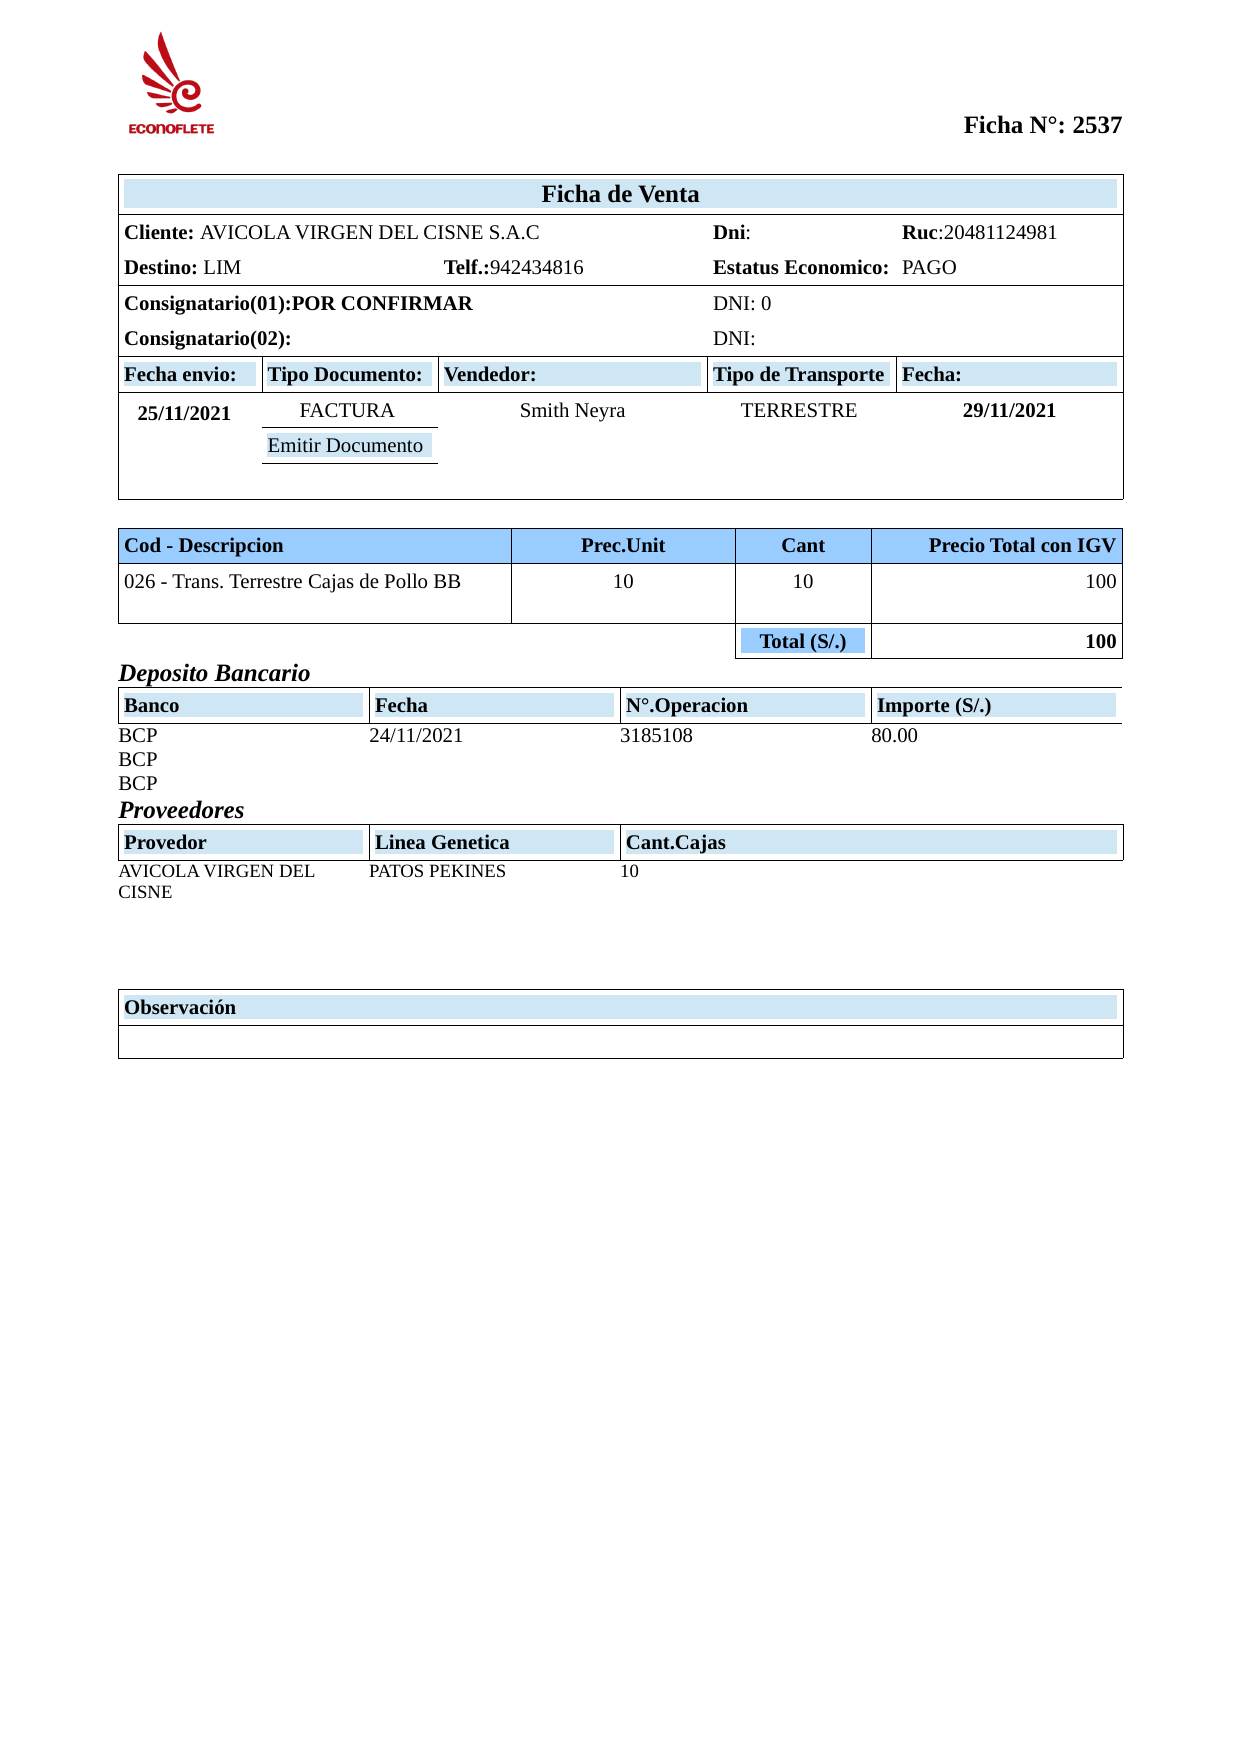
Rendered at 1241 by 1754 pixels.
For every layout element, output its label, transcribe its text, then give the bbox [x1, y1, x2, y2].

table_cell BCP [118, 747, 369, 771]
picture [118, 31, 225, 134]
table_header Provedor [119, 825, 369, 859]
table_header Precio Total con IGV [872, 529, 1122, 563]
table_cell [369, 946, 620, 967]
table_header Importe (S/.) [872, 688, 1122, 723]
table_cell [511, 624, 735, 658]
table_cell BCP [118, 771, 369, 795]
table_cell 3185108 [620, 724, 871, 747]
table_cell 100 [872, 564, 1122, 623]
table_cell PATOS PEKINES [369, 861, 620, 903]
table_cell [118, 624, 511, 658]
table_header Linea Genetica [370, 825, 620, 859]
table_cell [118, 946, 369, 967]
table_cell [620, 946, 1123, 967]
table_cell [871, 747, 1122, 771]
table_header Cant.Cajas [621, 825, 1123, 859]
table_cell Fecha: [897, 357, 1123, 392]
table_cell Consignatario(02): [119, 321, 707, 356]
table_cell Dni: [707, 215, 896, 249]
table_header Observación [119, 990, 1123, 1024]
table_cell BCP [118, 724, 369, 747]
table_header Cant [736, 529, 871, 563]
table_cell TERRESTRE [707, 393, 896, 498]
text Deposito Bancario [118, 658, 1122, 687]
table_cell [369, 968, 620, 989]
table_header Fecha [370, 688, 620, 723]
table_cell Estatus Economico: [707, 249, 896, 285]
table_cell [871, 771, 1122, 795]
table_cell Cliente: AVICOLA VIRGEN DEL CISNE S.A.C [119, 215, 707, 249]
table_cell [369, 924, 620, 946]
table_cell [620, 968, 1123, 989]
table_cell DNI: [707, 321, 1123, 356]
table_cell [620, 747, 871, 771]
table_cell DNI: 0 [707, 286, 1123, 321]
table_cell 10 [736, 564, 871, 623]
table_header N°.Operacion [621, 688, 871, 723]
table_cell 026 - Trans. Terrestre Cajas de Pollo BB [119, 564, 511, 623]
table_header Cod - Descripcion [119, 529, 511, 563]
table_cell FACTURA [262, 393, 438, 427]
table_cell [369, 903, 620, 924]
table_header Banco [119, 688, 369, 723]
table_cell PAGO [896, 249, 1123, 285]
table_cell [118, 968, 369, 989]
table_cell AVICOLA VIRGEN DEL CISNE [118, 861, 369, 903]
table_header Ficha de Venta [119, 175, 1123, 214]
table_header Prec.Unit [512, 529, 735, 563]
table_cell 100 [872, 624, 1122, 658]
table_cell 10 [512, 564, 735, 623]
table_cell [369, 771, 620, 795]
table_cell 24/11/2021 [369, 724, 620, 747]
table_cell Total (S/.) [736, 624, 871, 658]
table_cell [118, 924, 369, 946]
table_cell 29/11/2021 [896, 393, 1123, 498]
table_cell [620, 903, 1123, 924]
table_cell 80.00 [871, 724, 1122, 747]
table_cell Telf.:942434816 [438, 249, 707, 285]
table_cell 10 [620, 861, 1123, 903]
table_cell [119, 1026, 1123, 1058]
table_cell Fecha envio: [119, 357, 262, 392]
table_cell 25/11/2021 [119, 393, 262, 498]
text Proveedores [118, 795, 1122, 824]
table_cell [262, 464, 438, 498]
table_cell Consignatario(01):POR CONFIRMAR [119, 286, 707, 321]
table_cell Tipo Documento: [263, 357, 438, 392]
table_cell [118, 903, 369, 924]
table_cell Ruc:20481124981 [896, 215, 1123, 249]
table_cell Destino: LIM [119, 249, 438, 285]
table_cell Smith Neyra [438, 393, 707, 498]
table_cell [369, 747, 620, 771]
table_cell [620, 771, 871, 795]
table_cell Tipo de Transporte [708, 357, 896, 392]
table_cell [620, 924, 1123, 946]
table_cell Emitir Documento [262, 428, 438, 463]
table_cell Vendedor: [439, 357, 707, 392]
